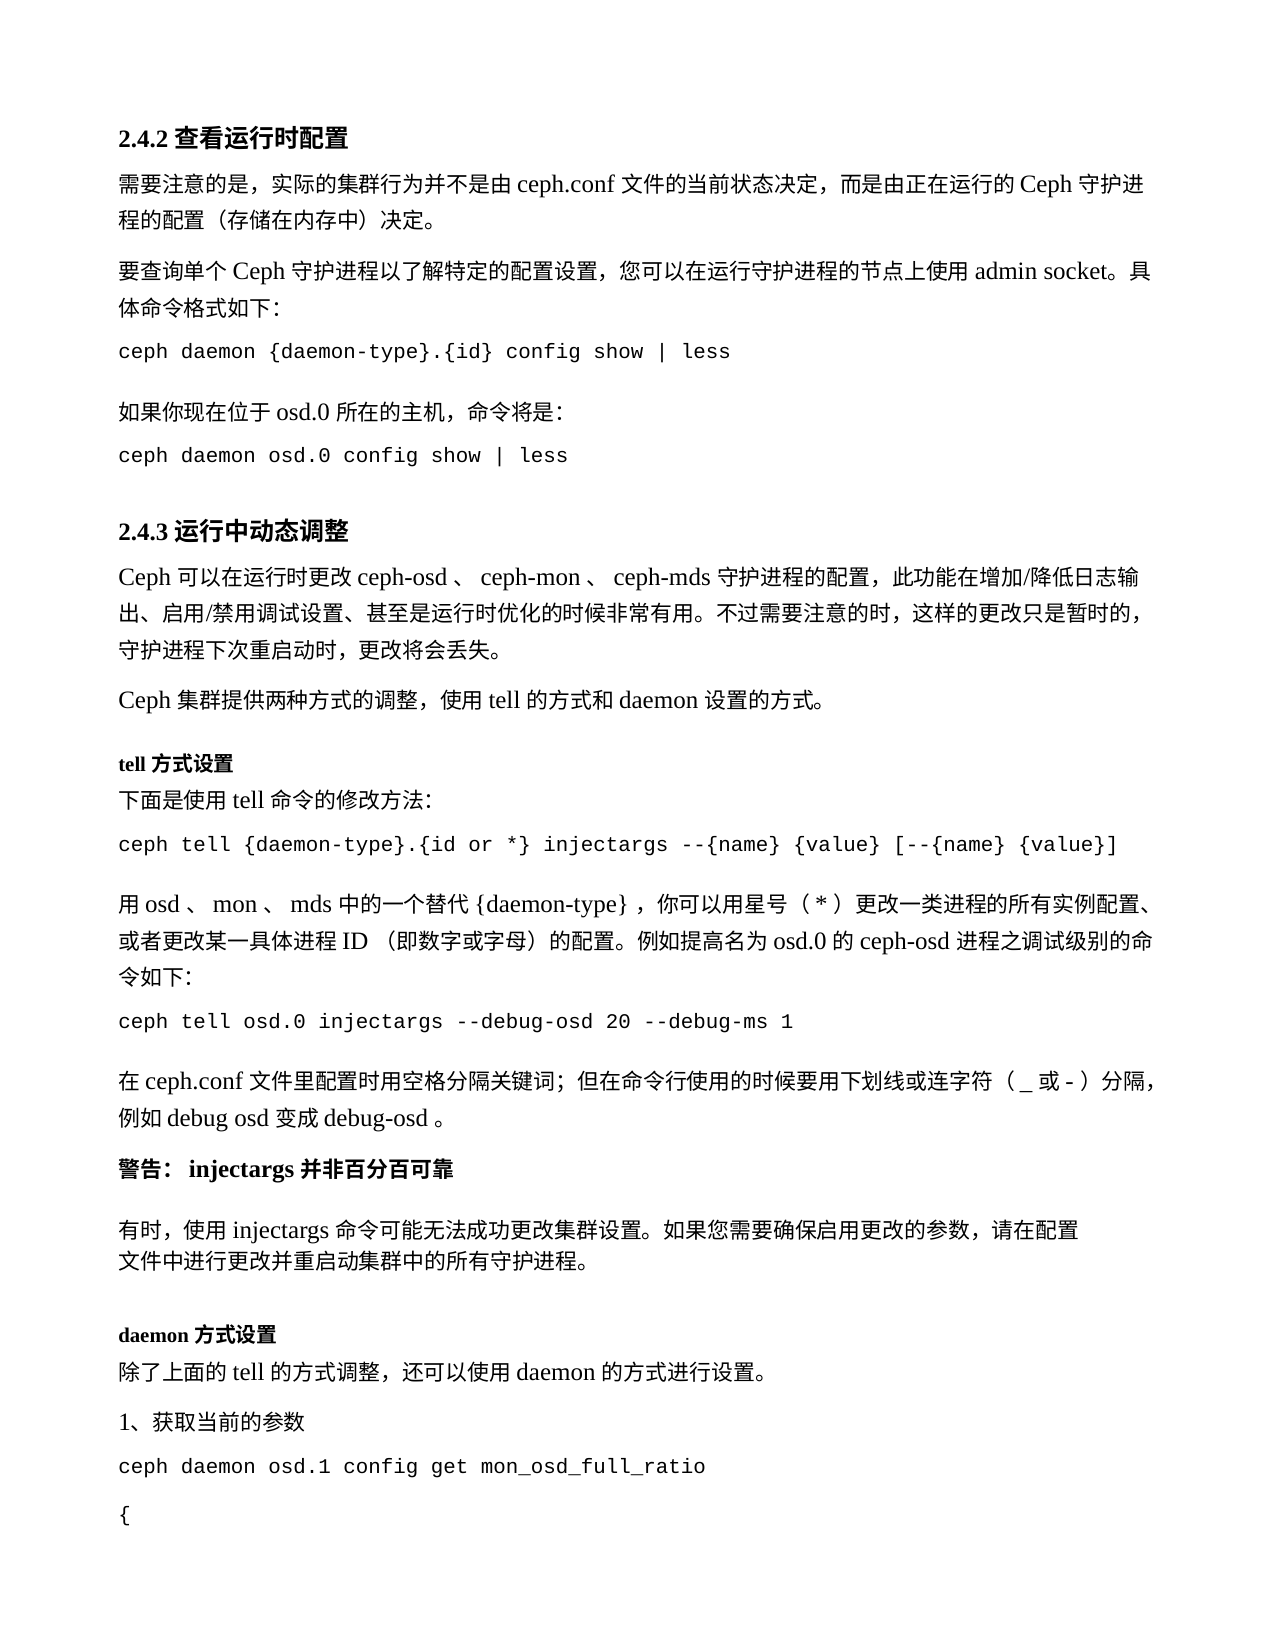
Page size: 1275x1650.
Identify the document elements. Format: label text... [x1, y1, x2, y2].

text 除了上面的 tell 的方式调整，还可以使用 daemon 的方式进行设置。 [118, 1354, 1157, 1386]
text ceph daemon osd.0 config show | less [118, 446, 1157, 469]
text 需要注意的是，实际的集群行为并不是由 ceph.conf 文件的当前状态决定，而是由正在运行的 Ceph 守护进程的配置（存储在内存中）决定。 [118, 167, 1157, 235]
text 警告： injectargs 并非百分百可靠 [118, 1152, 1098, 1183]
text 1、获取当前的参数 [118, 1405, 1157, 1437]
subtitle 2.4.2 查看运行时配置 [118, 118, 1157, 154]
text 在 ceph.conf 文件里配置时用空格分隔关键词；但在命令行使用的时候要用下划线或连字符（ _ 或 - ）分隔，例如 debug osd 变成 debug-osd 。 [118, 1064, 1157, 1132]
subtitle 2.4.3 运行中动态调整 [118, 511, 1157, 547]
text 如果你现在位于 osd.0 所在的主机，命令将是： [118, 394, 1157, 426]
text ceph daemon osd.1 config get mon_osd_full_ratio [118, 1456, 1157, 1480]
text ceph tell osd.0 injectargs --debug-osd 20 --debug-ms 1 [118, 1011, 1157, 1035]
text Ceph 集群提供两种方式的调整，使用 tell 的方式和 daemon 设置的方式。 [118, 683, 1157, 715]
text 下面是使用 tell 命令的修改方法： [118, 783, 1157, 815]
text 要查询单个 Ceph 守护进程以了解特定的配置设置，您可以在运行守护进程的节点上使用 admin socket。具体命令格式如下： [118, 254, 1157, 322]
text ceph tell {daemon-type}.{id or *} injectargs --{name} {value} [--{name} {value}] [118, 834, 1157, 858]
subtitle tell 方式设置 [118, 747, 1157, 777]
text { [118, 1504, 1157, 1527]
text 用 osd 、 mon 、 mds 中的一个替代 {daemon-type} ，你可以用星号（ * ）更改一类进程的所有实例配置、或者更改某一具体进程 ID （即数字或字母）的配置。例如提高名为 osd.0 的 ceph-osd 进程之调试级别的命令如下： [118, 887, 1157, 992]
subtitle daemon 方式设置 [118, 1318, 1157, 1348]
text Ceph 可以在运行时更改 ceph-osd 、 ceph-mon 、 ceph-mds 守护进程的配置，此功能在增加/降低日志输出、启用/禁用调试设置、甚至是运行时优化的时候非常有用。不过需要注意的时，这样的更改只是暂时的，守护进程下次重启动时，更改将会丢失。 [118, 560, 1157, 664]
text 有时，使用 injectargs 命令可能无法成功更改集群设置。如果您需要确保启用更改的参数，请在配置文件中进行更改并重启动集群中的所有守护进程。 [118, 1213, 1098, 1276]
text ceph daemon {daemon-type}.{id} config show | less [118, 341, 1157, 365]
